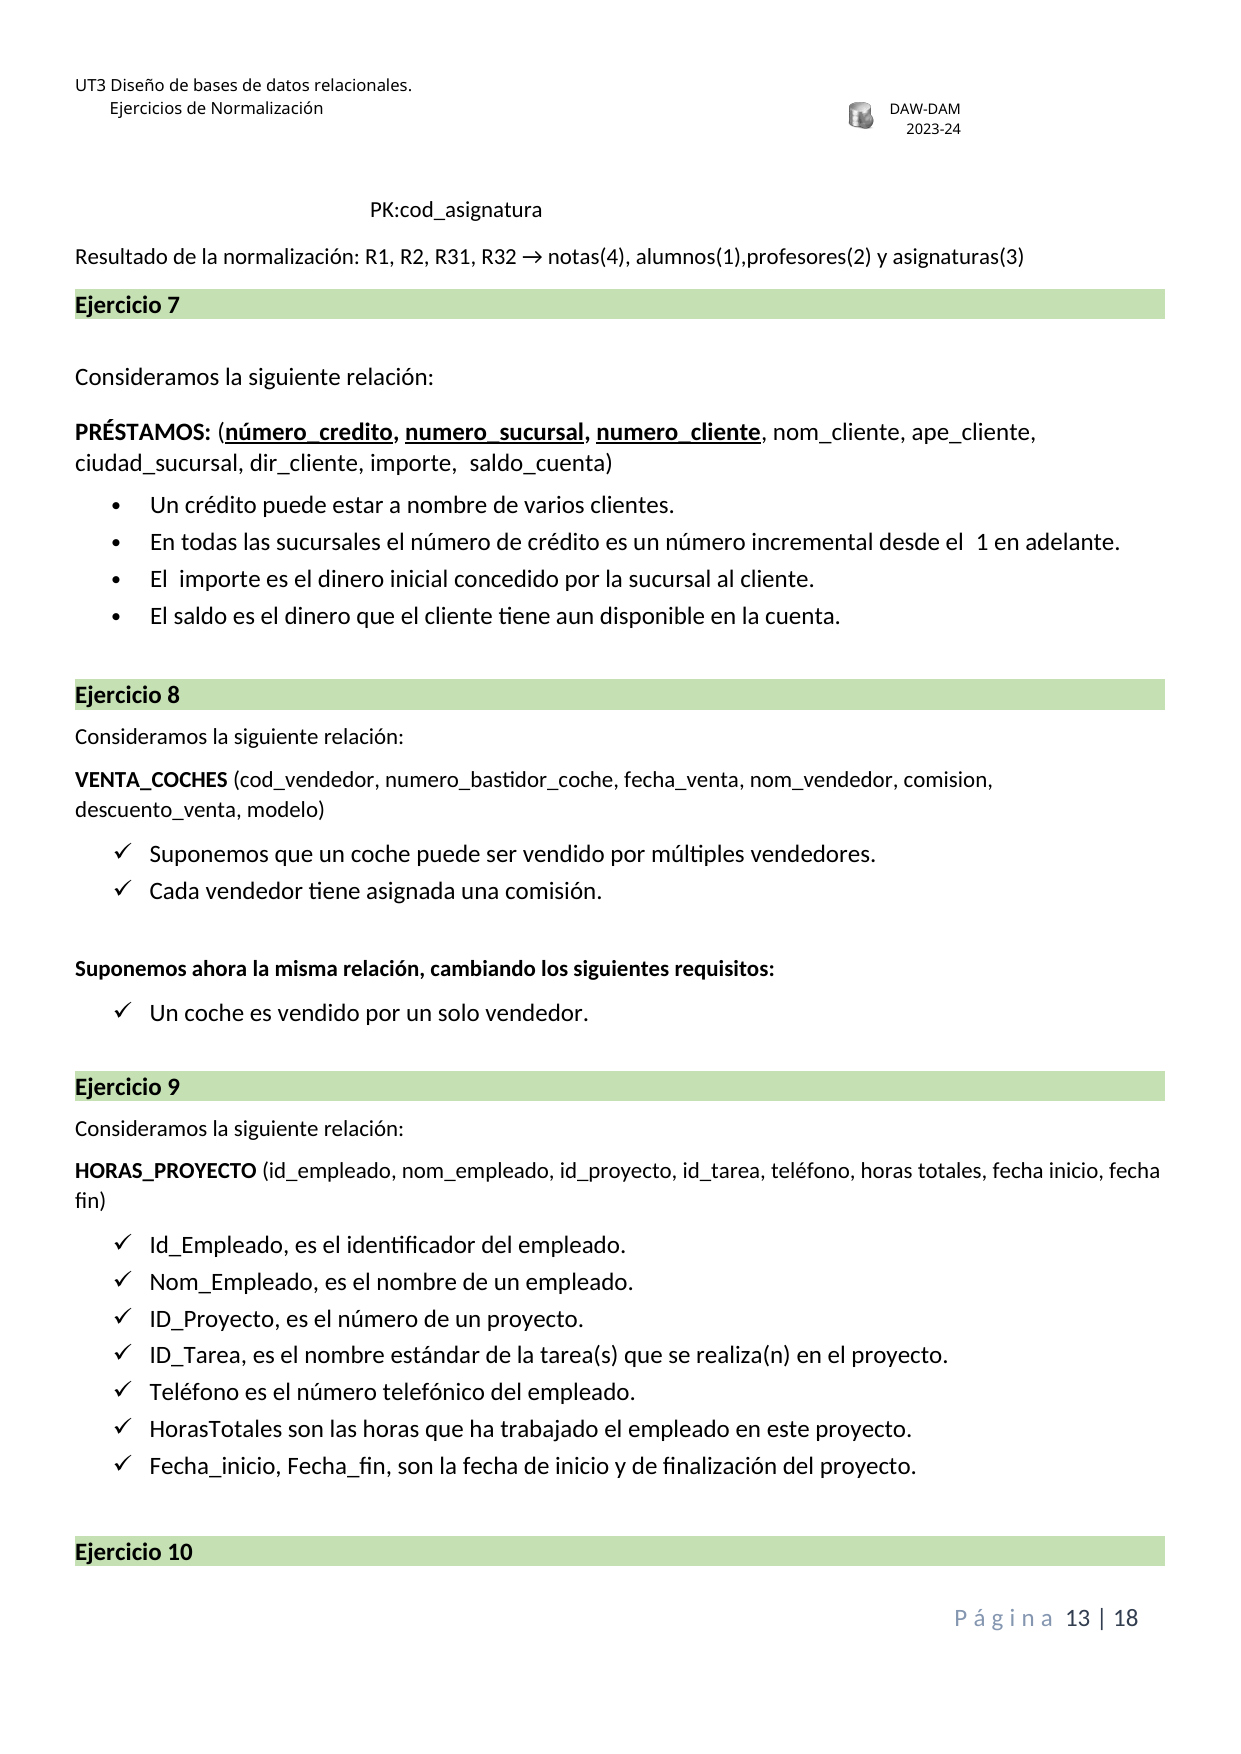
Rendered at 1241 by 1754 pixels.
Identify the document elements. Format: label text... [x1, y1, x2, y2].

text Ejercicio 10 [75, 1536, 1165, 1566]
text VENTA_COCHES (cod_vendedor, numero_bastidor_coche, fecha_venta, nom_vendedor, comision, descuento_venta, modelo) [75, 765, 1165, 823]
list ID_Tarea, es el nombre estándar de la tarea(s) que se realiza(n) en el proyecto. [112, 1339, 1165, 1370]
list Un crédito puede estar a nombre de varios clientes. [112, 490, 1165, 520]
text Consideramos la siguiente relación: [75, 722, 1165, 751]
list Fecha_inicio, Fecha_fin, son la fecha de inicio y de finalización del proyecto. [112, 1450, 1165, 1480]
list En todas las sucursales el número de crédito es un número incremental desde el 1 en adelante. [112, 526, 1165, 557]
list HorasTotales son las horas que ha trabajado el empleado en este proyecto. [112, 1413, 1165, 1444]
list Suponemos que un coche puede ser vendido por múltiples vendedores. [112, 838, 1165, 869]
list El importe es el dinero inicial concedido por la sucursal al cliente. [112, 563, 1165, 594]
text Consideramos la siguiente relación: [75, 332, 1165, 391]
text Consideramos la siguiente relación: [75, 1114, 1165, 1142]
text Ejercicio 8 [75, 679, 1165, 710]
list Un coche es vendido por un solo vendedor. [112, 997, 1165, 1028]
text PRÉSTAMOS: (número_credito, numero_sucursal, numero_cliente, nom_cliente, ape_cliente, ciudad_sucursal, dir_cliente, importe, saldo_cuenta) [75, 416, 1165, 477]
list Id_Empleado, es el identificador del empleado. [112, 1229, 1165, 1260]
text Suponemos ahora la misma relación, cambiando los siguientes requisitos: [75, 954, 1165, 982]
text Ejercicio 9 [75, 1071, 1165, 1101]
list El saldo es el dinero que el cliente tiene aun disponible en la cuenta. [112, 600, 1165, 631]
text Resultado de la normalización: R1, R2, R31, R32 → notas(4), alumnos(1),profesores(2) y asignaturas(3) [75, 242, 1165, 270]
text HORAS_PROYECTO (id_empleado, nom_empleado, id_proyecto, id_tarea, teléfono, horas totales, fecha inicio, fecha fin) [75, 1156, 1165, 1214]
text PK:cod_asignatura [75, 195, 1165, 223]
list Teléfono es el número telefónico del empleado. [112, 1376, 1165, 1407]
text Ejercicio 7 [75, 289, 1165, 319]
list ID_Proyecto, es el número de un proyecto. [112, 1303, 1165, 1333]
picture [846, 101, 874, 129]
list Cada vendedor tiene asignada una comisión. [112, 875, 1165, 905]
list Nom_Empleado, es el nombre de un empleado. [112, 1266, 1165, 1297]
